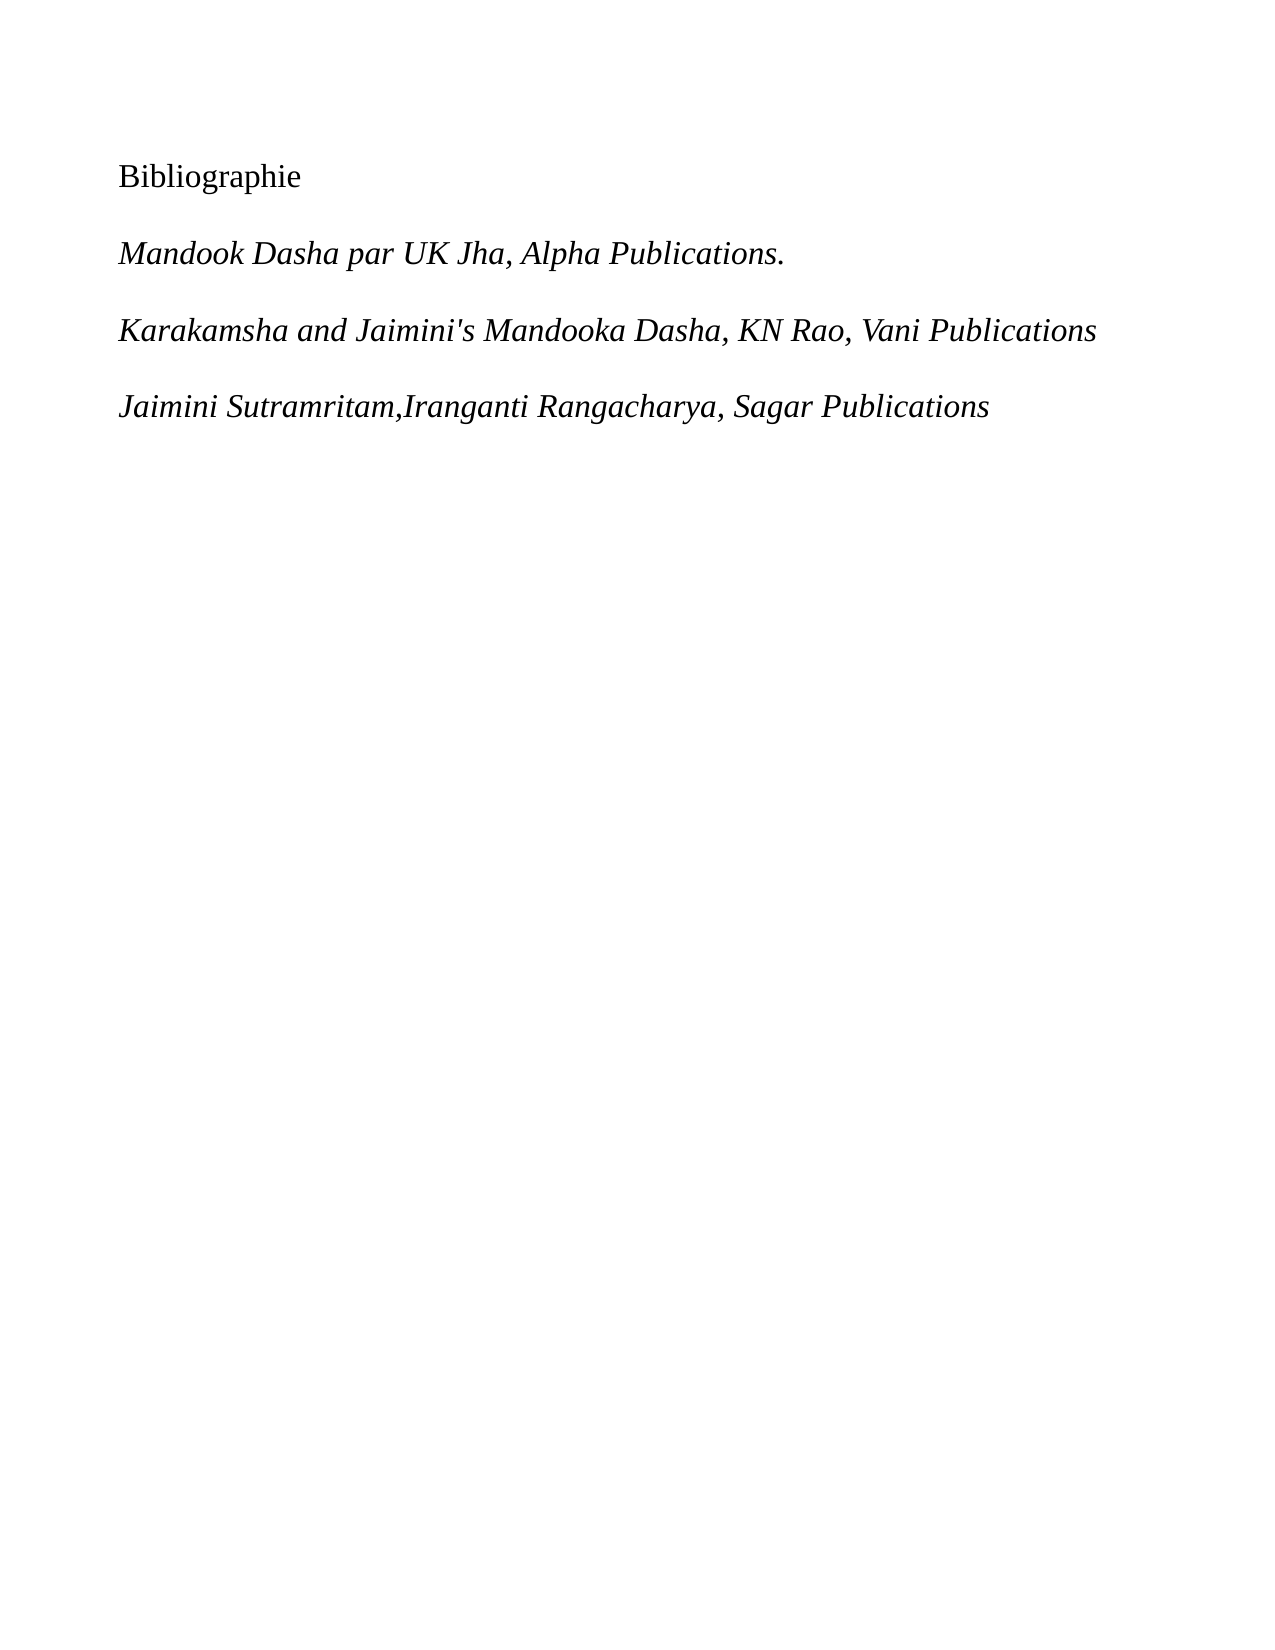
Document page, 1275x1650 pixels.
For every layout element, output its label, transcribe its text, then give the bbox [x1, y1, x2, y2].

text Jaimini Sutramritam,Iranganti Rangacharya, Sagar Publications [118, 386, 1157, 425]
text Mandook Dasha par UK Jha, Alpha Publications. [118, 233, 1157, 271]
text Karakamsha and Jaimini's Mandooka Dasha, KN Rao, Vani Publications [118, 310, 1157, 348]
text Bibliographie [118, 156, 1157, 195]
